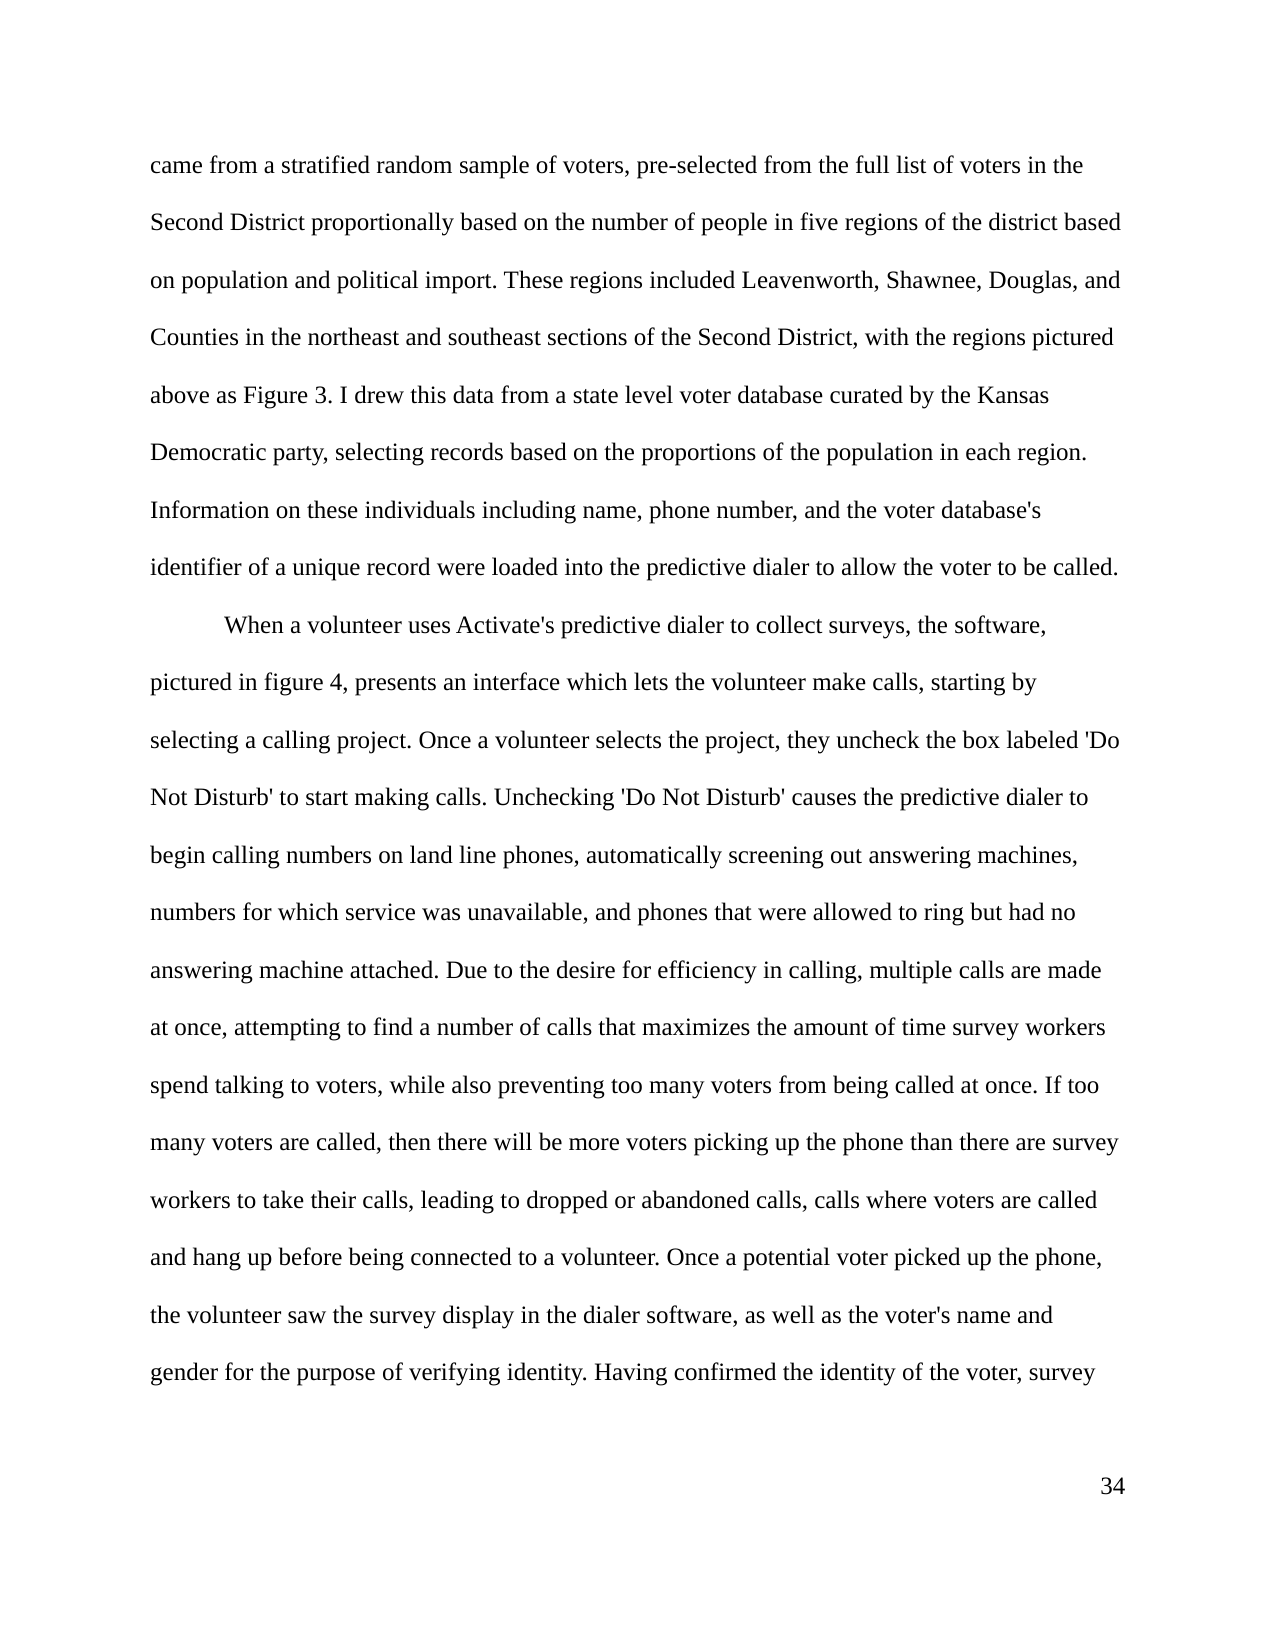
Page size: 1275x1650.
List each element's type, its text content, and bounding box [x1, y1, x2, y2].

text came from a stratified random sample of voters, pre-selected from the full list of voters in the Second District proportionally based on the number of people in five regions of the district based on population and political import. These regions included Leavenworth, Shawnee, Douglas, and Counties in the northeast and southeast sections of the Second District, with the regions pictured above as Figure 3. I drew this data from a state level voter database curated by the Kansas Democratic party, selecting records based on the proportions of the population in each region. Information on these individuals including name, phone number, and the voter database's identifier of a unique record were loaded into the predictive dialer to allow the voter to be called. [150, 150, 1125, 581]
text When a volunteer uses Activate's predictive dialer to collect surveys, the software, pictured in figure 4, presents an interface which lets the volunteer make calls, starting by selecting a calling project. Once a volunteer selects the project, they uncheck the box labeled 'Do Not Disturb' to start making calls. Unchecking 'Do Not Disturb' causes the predictive dialer to begin calling numbers on land line phones, automatically screening out answering machines, numbers for which service was unavailable, and phones that were allowed to ring but had no answering machine attached. Due to the desire for efficiency in calling, multiple calls are made at once, attempting to find a number of calls that maximizes the amount of time survey workers spend talking to voters, while also preventing too many voters from being called at once. If too many voters are called, then there will be more voters picking up the phone than there are survey workers to take their calls, leading to dropped or abandoned calls, calls where voters are called and hang up before being connected to a volunteer. Once a potential voter picked up the phone, the volunteer saw the survey display in the dialer software, as well as the voter's name and gender for the purpose of verifying identity. Having confirmed the identity of the voter, survey [150, 610, 1125, 1386]
